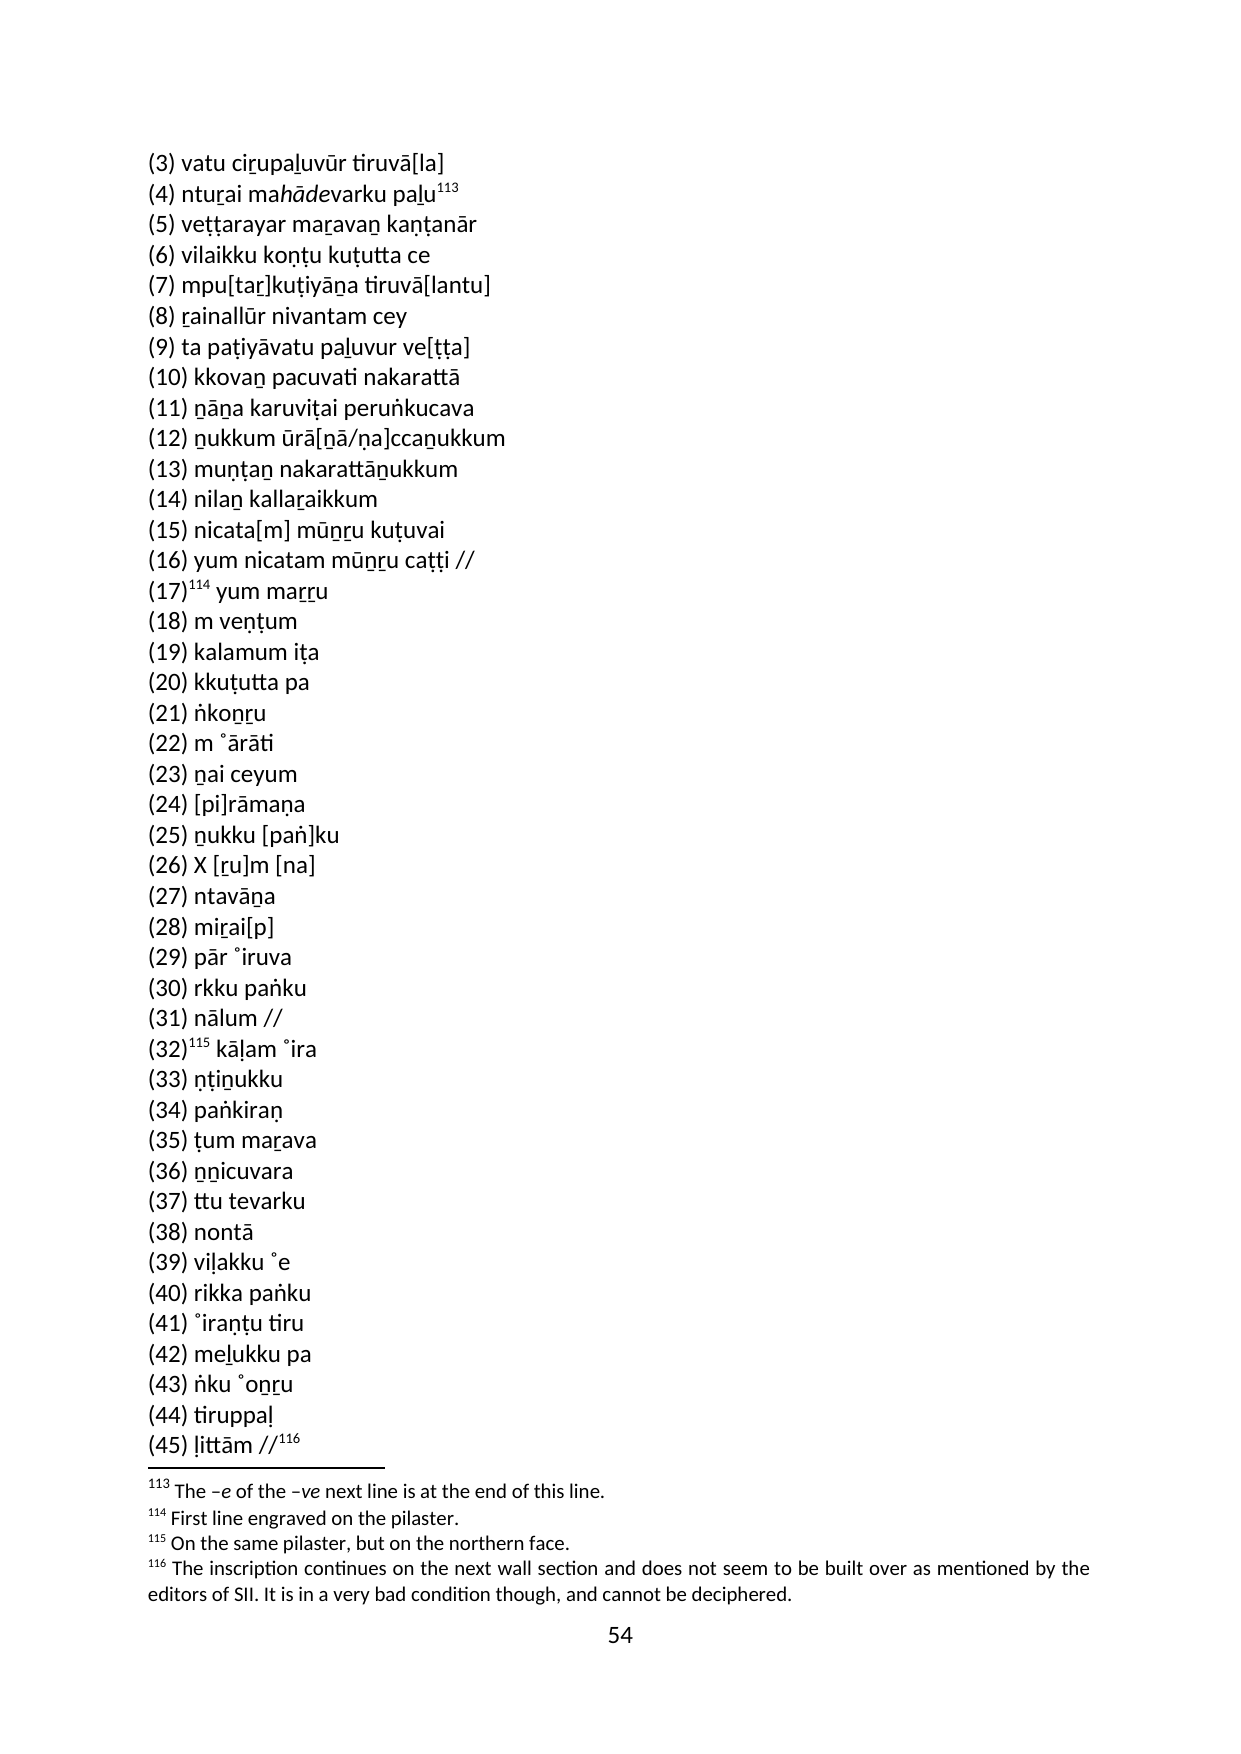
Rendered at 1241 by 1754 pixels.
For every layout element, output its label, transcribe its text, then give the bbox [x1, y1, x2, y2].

text (11) ṉāṉa karuviṭai peruṅkucava [148, 392, 1093, 422]
text (25) ṉukku [paṅ]ku [148, 819, 1093, 849]
text (36) ṉṉicuvara [148, 1155, 1093, 1185]
text (42) meḻukku pa [148, 1338, 1093, 1368]
text (16) yum nicatam mūṉṟu caṭṭi // [148, 544, 1093, 575]
text (31) nālum // [148, 1002, 1093, 1033]
text (22) m ˚ārāti [148, 727, 1093, 758]
text (24) [pi]rāmaṇa [148, 788, 1093, 819]
text (23) ṉai ceyum [148, 758, 1093, 788]
text (20) kkuṭutta pa [148, 666, 1093, 697]
text (40) rikka paṅku [148, 1277, 1093, 1307]
text (3) vatu ciṟupaḻuvūr tiruvā[la] [148, 148, 1093, 178]
text (5) veṭṭarayar maṟavaṉ kaṇṭanār [148, 209, 1093, 239]
text (8) ṟainallūr nivantam cey [148, 300, 1093, 331]
text (9) ta paṭiyāvatu paḻuvur ve[ṭṭa] [148, 331, 1093, 361]
text (13) muṇṭaṉ nakarattāṉukkum [148, 453, 1093, 483]
text (41) ˚iraṇṭu tiru [148, 1307, 1093, 1338]
text (12) ṉukkum ūrā[ṉā/ṇa]ccaṉukkum [148, 422, 1093, 453]
text (14) nilaṉ kallaṟaikkum [148, 483, 1093, 514]
text (38) nontā [148, 1216, 1093, 1246]
text (19) kalamum iṭa [148, 636, 1093, 666]
text (44) tiruppaḷ [148, 1399, 1093, 1429]
text The –e of the –ve next line is at the end of this line. [148, 1474, 1093, 1505]
text (4) ntuṟai mahādevarku paḻu [148, 178, 1093, 209]
text (28) miṟai[p] [148, 911, 1093, 941]
text (10) kkovaṉ pacuvati nakarattā [148, 361, 1093, 392]
text (30) rkku paṅku [148, 972, 1093, 1002]
text (33) ṇṭiṉukku [148, 1063, 1093, 1094]
text (21) ṅkoṉṟu [148, 697, 1093, 727]
text First line engraved on the pilaster. [148, 1505, 1093, 1530]
text (45) ḷittām // [148, 1429, 1093, 1460]
text The inscription continues on the next wall section and does not seem to be built over as mentioned by the editors of SII. It is in a very bad condition though, and cannot be deciphered. [148, 1556, 1093, 1606]
text (39) viḷakku ˚e [148, 1246, 1093, 1277]
text (7) mpu[taṟ]kuṭiyāṉa tiruvā[lantu] [148, 270, 1093, 300]
text (6) vilaikku koṇṭu kuṭutta ce [148, 239, 1093, 270]
text (37) ttu tevarku [148, 1185, 1093, 1216]
text (29) pār ˚iruva [148, 941, 1093, 972]
text (27) ntavāṉa [148, 880, 1093, 911]
text (15) nicata[m] mūṉṟu kuṭuvai [148, 514, 1093, 544]
text (32) kāḷam ˚ira [148, 1033, 1093, 1063]
text (26) X [ṟu]m [na] [148, 849, 1093, 880]
text (17) yum maṟṟu [148, 575, 1093, 605]
text (18) m veṇṭum [148, 605, 1093, 636]
text (43) ṅku ˚oṉṟu [148, 1368, 1093, 1399]
text On the same pilaster, but on the northern face. [148, 1530, 1093, 1556]
text (34) paṅkiraṇ [148, 1094, 1093, 1124]
text (35) ṭum maṟava [148, 1124, 1093, 1155]
